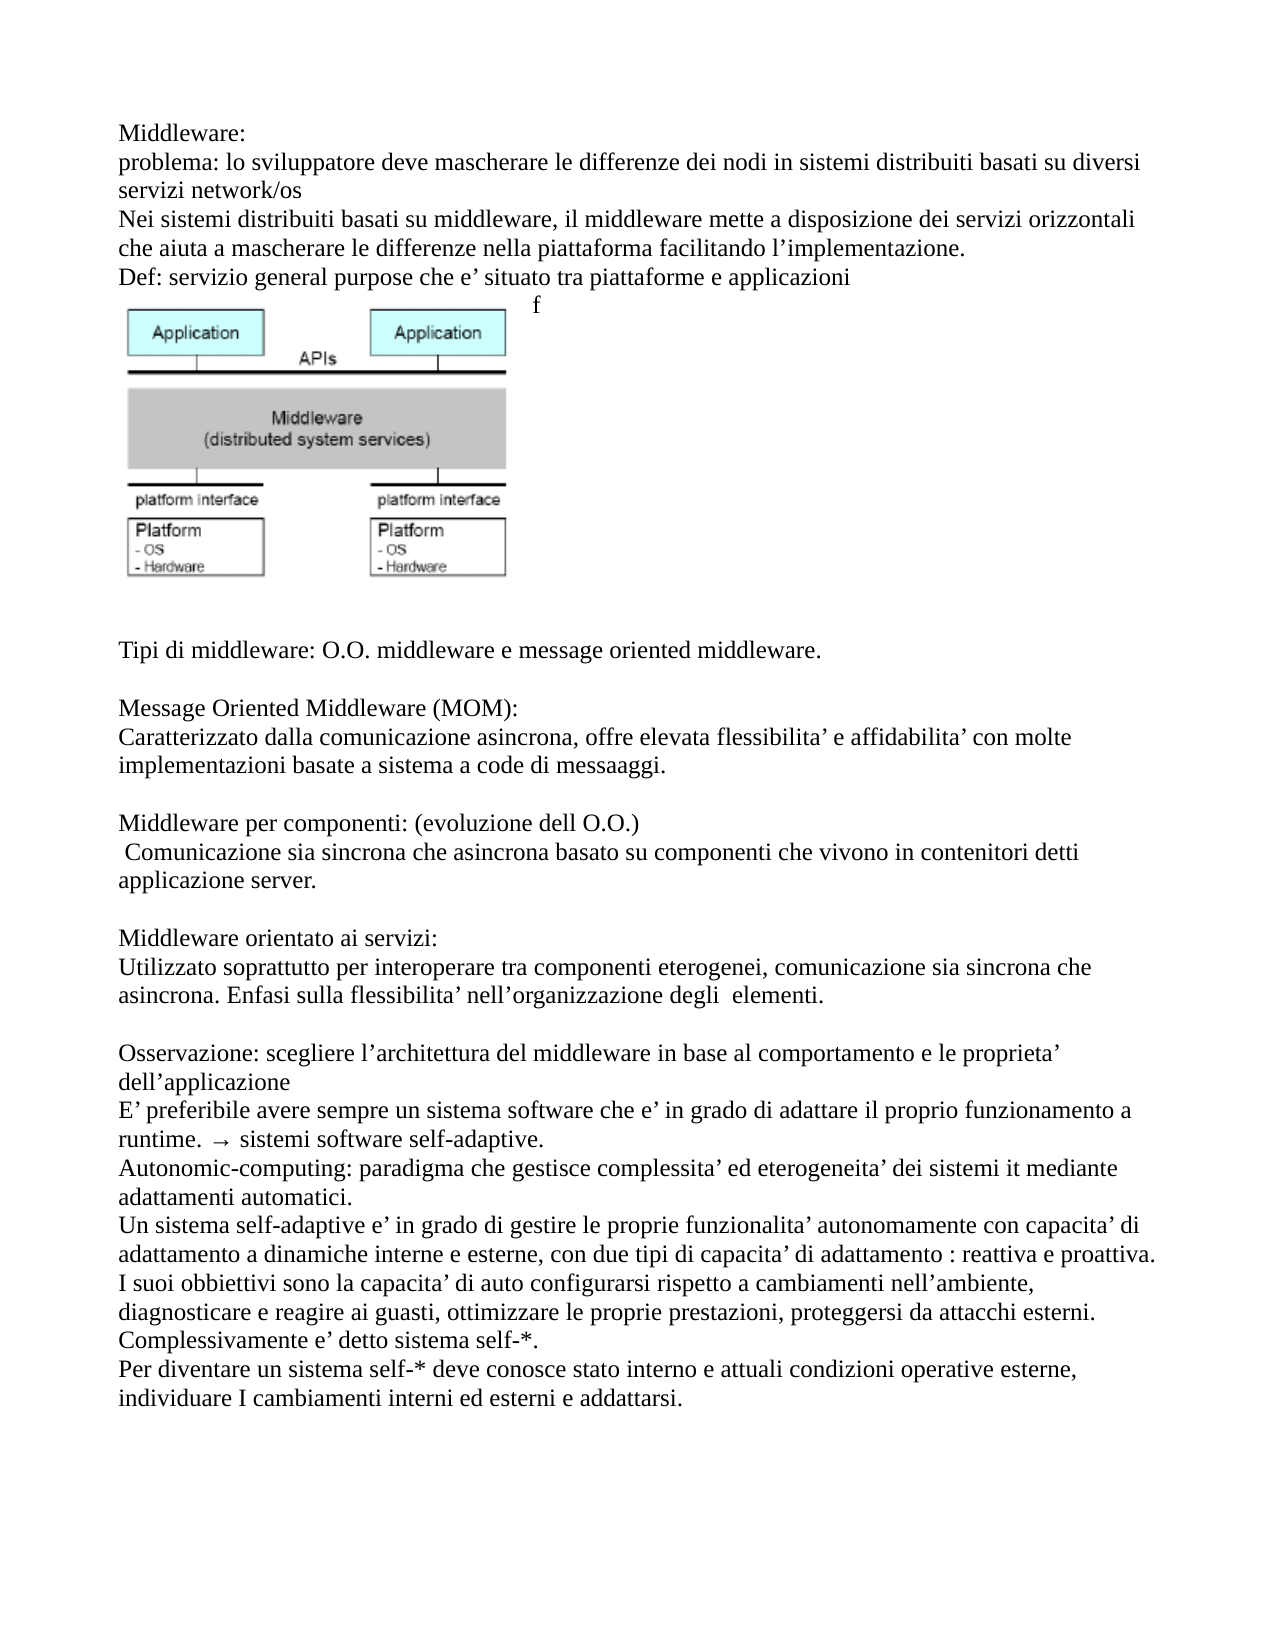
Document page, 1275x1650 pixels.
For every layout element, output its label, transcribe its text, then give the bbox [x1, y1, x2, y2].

text Middleware per componenti: (evoluzione dell O.O.) [118, 808, 1157, 837]
text Nei sistemi distribuiti basati su middleware, il middleware mette a disposizione dei servizi orizzontali che aiuta a mascherare le differenze nella piattaforma facilitando l’implementazione. [118, 204, 1157, 262]
text Autonomic-computing: paradigma che gestisce complessita’ ed eterogeneita’ dei sistemi it mediante adattamenti automatici. [118, 1153, 1157, 1211]
text problema: lo sviluppatore deve mascherare le differenze dei nodi in sistemi distribuiti basati su diversi servizi network/os [118, 147, 1157, 204]
text Utilizzato soprattutto per interoperare tra componenti eterogenei, comunicazione sia sincrona che asincrona. Enfasi sulla flessibilita’ nell’organizzazione degli elementi. [118, 952, 1157, 1009]
text E’ preferibile avere sempre un sistema software che e’ in grado di adattare il proprio funzionamento a runtime. → sistemi software self-adaptive. [118, 1096, 1157, 1153]
text Tipi di middleware: O.O. middleware e message oriented middleware. [118, 636, 1157, 664]
text Un sistema self-adaptive e’ in grado di gestire le proprie funzionalita’ autonomamente con capacita’ di adattamento a dinamiche interne e esterne, con due tipi di capacita’ di adattamento : reattiva e proattiva. [118, 1211, 1157, 1268]
text Def: servizio general purpose che e’ situato tra piattaforme e applicazioni [118, 262, 1157, 291]
text f [118, 291, 1157, 319]
text Message Oriented Middleware (MOM): [118, 693, 1157, 722]
text Osservazione: scegliere l’architettura del middleware in base al comportamento e le proprieta’ dell’applicazione [118, 1038, 1157, 1096]
picture [118, 300, 533, 590]
text I suoi obbiettivi sono la capacita’ di auto configurarsi rispetto a cambiamenti nell’ambiente, diagnosticare e reagire ai guasti, ottimizzare le proprie prestazioni, proteggersi da attacchi esterni. Complessivamente e’ detto sistema self-*. [118, 1268, 1157, 1354]
text Per diventare un sistema self-* deve conosce stato interno e attuali condizioni operative esterne, individuare I cambiamenti interni ed esterni e addattarsi. [118, 1354, 1157, 1412]
text Caratterizzato dalla comunicazione asincrona, offre elevata flessibilita’ e affidabilita’ con molte implementazioni basate a sistema a code di messaaggi. [118, 722, 1157, 779]
text Middleware orientato ai servizi: [118, 923, 1157, 952]
text Middleware: [118, 118, 1157, 147]
text Comunicazione sia sincrona che asincrona basato su componenti che vivono in contenitori detti applicazione server. [118, 837, 1157, 894]
